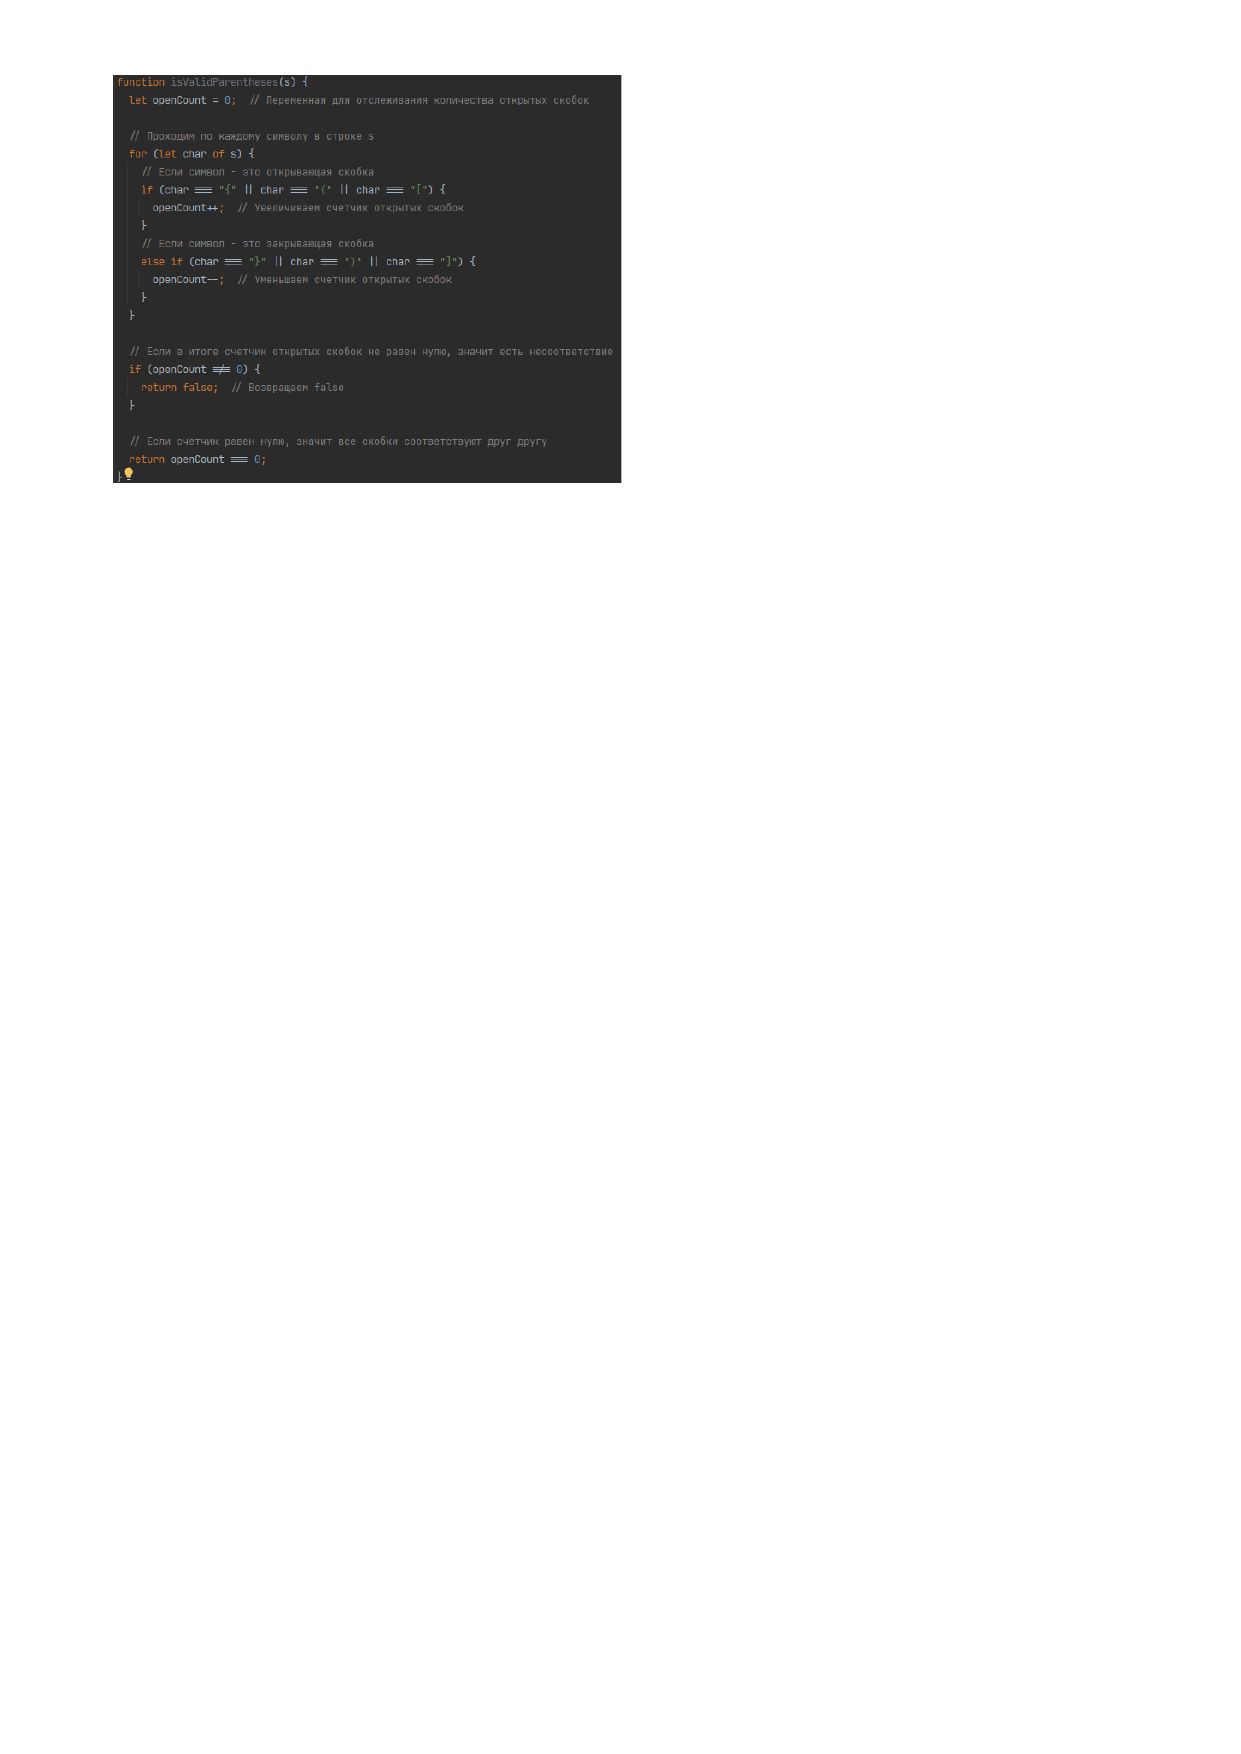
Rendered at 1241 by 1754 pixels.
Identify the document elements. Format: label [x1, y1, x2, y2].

picture [113, 75, 622, 483]
